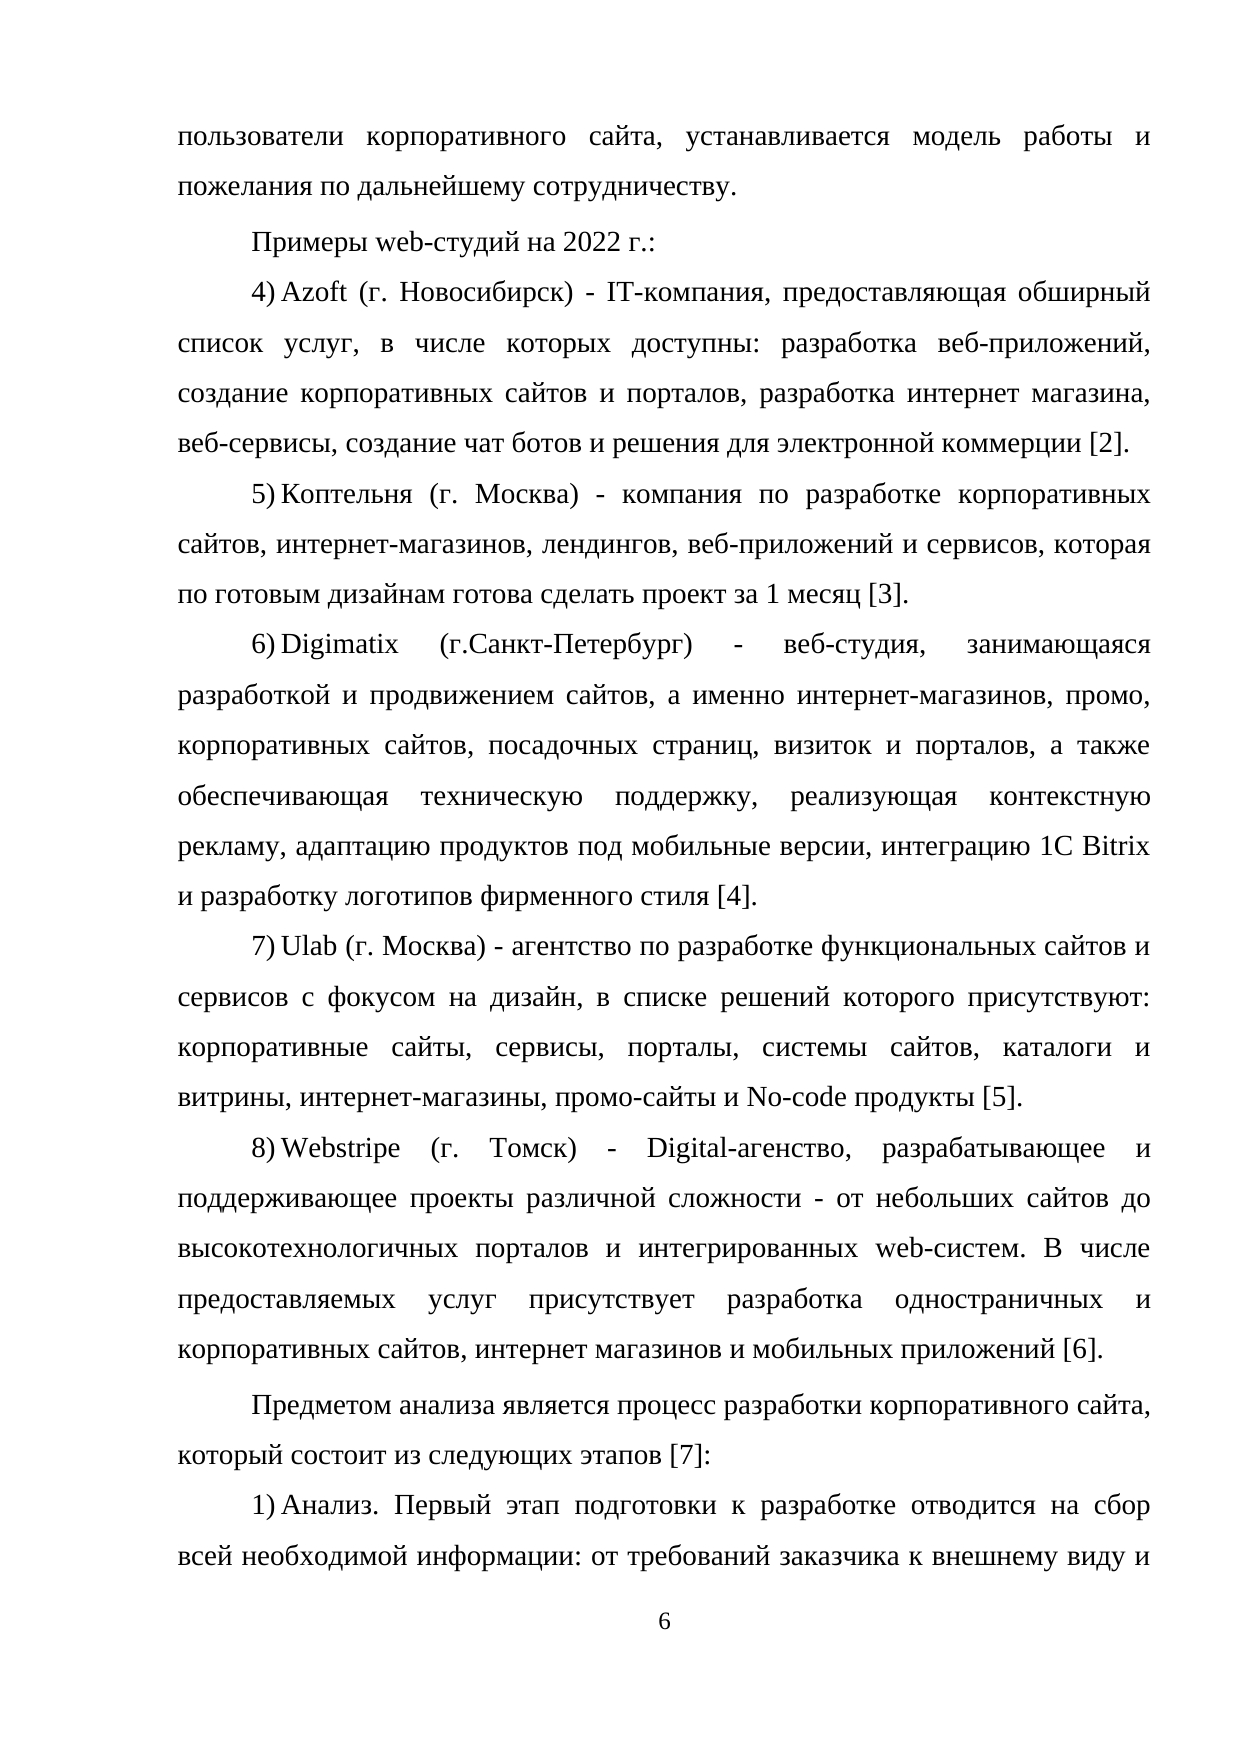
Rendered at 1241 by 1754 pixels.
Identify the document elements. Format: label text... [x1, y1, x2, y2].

list Webstripe (г. Томск) - Digital-агенство, разрабатывающее и поддерживающее проекты различной сложности - от небольших сайтов до высокотехнологичных порталов и интегрированных web-систем. В числе предоставляемых услуг присутствует разработка одностраничных и корпоративных сайтов, интернет магазинов и мобильных приложений [6]. [177, 1130, 1152, 1364]
list Digimatix (г.Санкт-Петербург) - веб-студия, занимающаяся разработкой и продвижением сайтов, а именно интернет-магазинов, промо, корпоративных сайтов, посадочных страниц, визиток и порталов, а также обеспечивающая техническую поддержку, реализующая контекстную рекламу, адаптацию продуктов под мобильные версии, интеграцию 1C Bitrix и разработку логотипов фирменного стиля [4]. [177, 627, 1152, 912]
list Azoft (г. Новосибирск) - IT-компания, предоставляющая обширный список услуг, в числе которых доступны: разработка веб-приложений, создание корпоративных сайтов и порталов, разработка интернет магазина, веб-сервисы, создание чат ботов и решения для электронной коммерции [2]. [177, 274, 1152, 459]
text Примеры web-студий на 2022 г.: [177, 224, 1152, 258]
text пользователи корпоративного сайта, устанавливается модель работы и пожелания по дальнейшему сотрудничеству. [177, 118, 1152, 202]
list Коптельня (г. Москва) - компания по разработке корпоративных сайтов, интернет-магазинов, лендингов, веб-приложений и сервисов, которая по готовым дизайнам готова сделать проект за 1 месяц [3]. [177, 476, 1152, 610]
list Анализ. Первый этап подготовки к разработке отводится на сбор всей необходимой информации: от требований заказчика к внешнему виду и [177, 1487, 1152, 1571]
list Ulab (г. Москва) - агентство по разработке функциональных сайтов и сервисов с фокусом на дизайн, в списке решений которого присутствуют: корпоративные сайты, сервисы, порталы, системы сайтов, каталоги и витрины, интернет-магазины, промо-сайты и No-code продукты [5]. [177, 928, 1152, 1113]
text Предметом анализа является процесс разработки корпоративного сайта, который состоит из следующих этапов [7]: [177, 1387, 1152, 1471]
